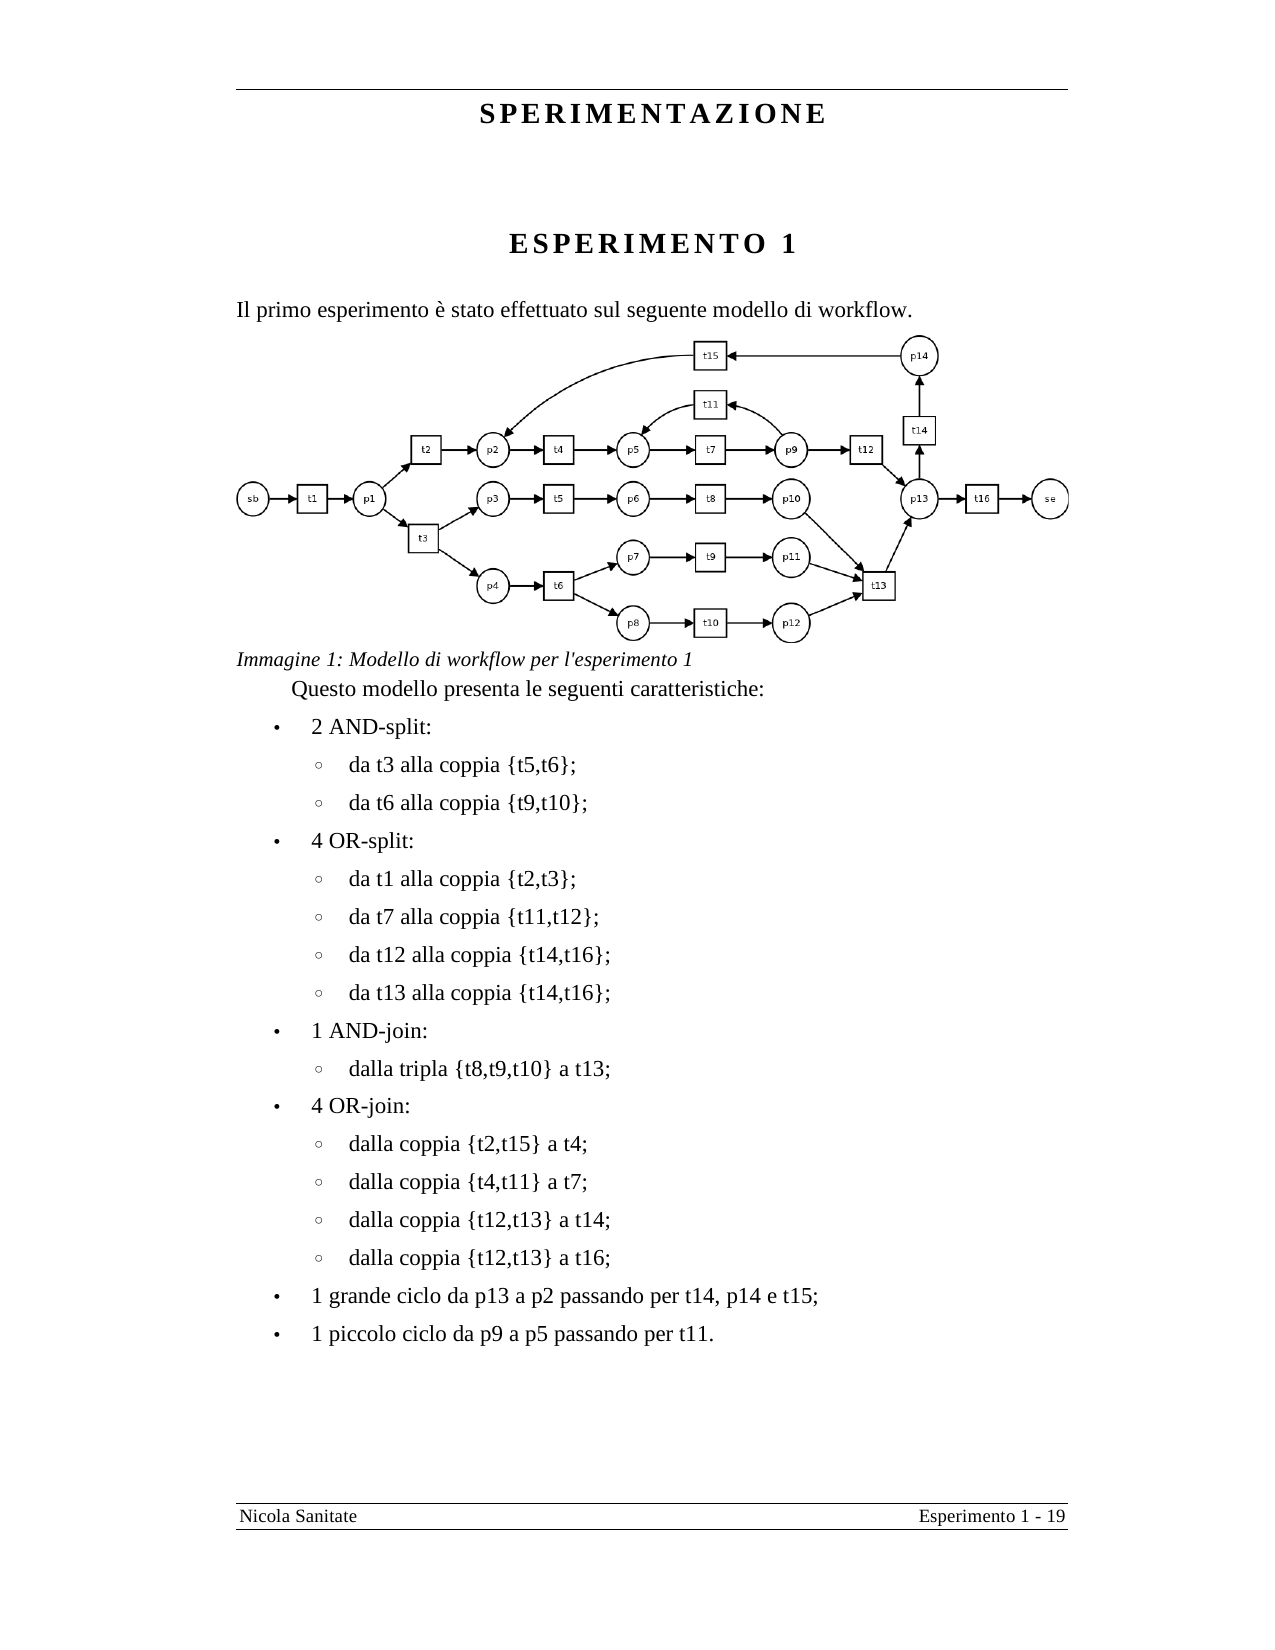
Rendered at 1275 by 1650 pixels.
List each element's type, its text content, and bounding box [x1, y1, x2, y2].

list dalla coppia {t4,t11} a t7; [311, 1169, 1068, 1195]
picture [236, 335, 1069, 643]
list 1 AND-join: [274, 1018, 1068, 1043]
text Immagine 1: Modello di workflow per l'esperimento 1 [236, 643, 1068, 671]
list dalla tripla {t8,t9,t10} a t13; [311, 1056, 1068, 1081]
list 1 piccolo ciclo da p9 a p5 passando per t11. [274, 1321, 1068, 1346]
list 4 OR-split: [274, 828, 1068, 853]
subtitle Esperimento 1 [236, 227, 1068, 260]
text Il primo esperimento è stato effettuato sul seguente modello di workflow. [236, 297, 1068, 323]
list da t6 alla coppia {t9,t10}; [311, 790, 1068, 816]
list da t13 alla coppia {t14,t16}; [311, 980, 1068, 1005]
list da t1 alla coppia {t2,t3}; [311, 866, 1068, 891]
list 1 grande ciclo da p13 a p2 passando per t14, p14 e t15; [274, 1283, 1068, 1308]
text Questo modello presenta le seguenti caratteristiche: [236, 671, 1068, 702]
list dalla coppia {t12,t13} a t14; [311, 1207, 1068, 1233]
list dalla coppia {t2,t15} a t4; [311, 1131, 1068, 1157]
list da t12 alla coppia {t14,t16}; [311, 942, 1068, 967]
list 4 OR-join: [274, 1093, 1068, 1119]
list da t7 alla coppia {t11,t12}; [311, 904, 1068, 929]
list da t3 alla coppia {t5,t6}; [311, 752, 1068, 778]
list dalla coppia {t12,t13} a t16; [311, 1245, 1068, 1271]
list 2 AND-split: [274, 714, 1068, 740]
